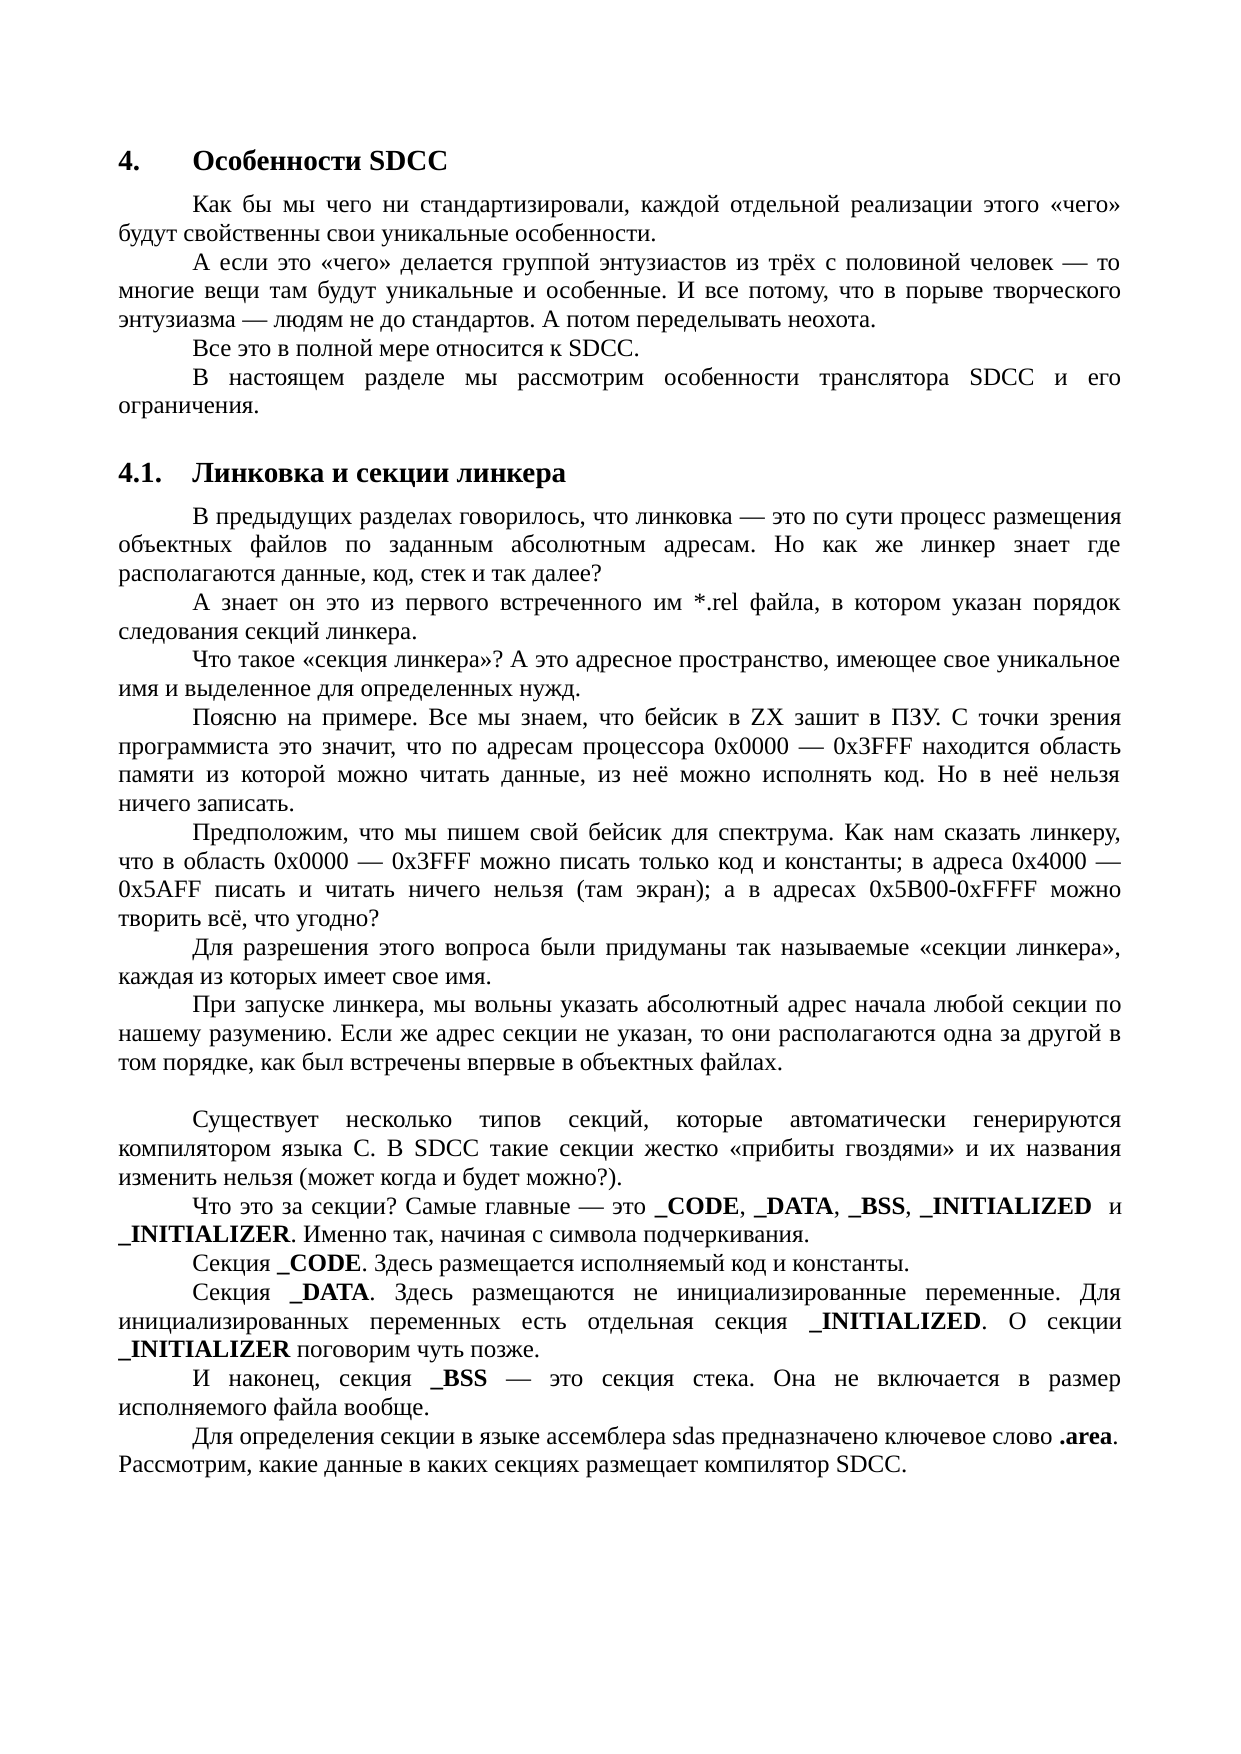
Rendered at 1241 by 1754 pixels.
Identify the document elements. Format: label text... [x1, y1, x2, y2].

subtitle Особенности SDCC [118, 143, 1122, 177]
text Рассмотрим, какие данные в каких секциях размещает компилятор SDCC. [118, 1449, 1122, 1478]
text Как бы мы чего ни стандартизировали, каждой отдельной реализации этого «чего» будут свойственны свои уникальные особенности. [118, 189, 1122, 247]
text Что это за секции? Самые главные — это _CODE, _DATA, _BSS, _INITIALIZED и _INITIALIZER. Именно так, начиная с символа подчеркивания. [118, 1191, 1122, 1248]
text Все это в полной мере относится к SDCC. [118, 333, 1122, 362]
text И наконец, секция _BSS — это секция стека. Она не включается в размер исполняемого файла вообще. [118, 1363, 1122, 1421]
text А знает он это из первого встреченного им *.rel файла, в котором указан порядок следования секций линкера. [118, 587, 1122, 644]
text Существует несколько типов секций, которые автоматически генерируются компилятором языка C. В SDCC такие секции жестко «прибиты гвоздями» и их названия изменить нельзя (может когда и будет можно?). [118, 1104, 1122, 1191]
text Для разрешения этого вопроса были придуманы так называемые «секции линкера», каждая из которых имеет свое имя. [118, 932, 1122, 989]
text В предыдущих разделах говорилось, что линковка — это по сути процесс размещения объектных файлов по заданным абсолютным адресам. Но как же линкер знает где располагаются данные, код, стек и так далее? [118, 501, 1122, 587]
text Секция _DATA. Здесь размещаются не инициализированные переменные. Для инициализированных переменных есть отдельная секция _INITIALIZED. О секции _INITIALIZER поговорим чуть позже. [118, 1277, 1122, 1363]
text Поясню на примере. Все мы знаем, что бейсик в ZX зашит в ПЗУ. С точки зрения программиста это значит, что по адресам процессора 0x0000 — 0x3FFF находится область памяти из которой можно читать данные, из неё можно исполнять код. Но в неё нельзя ничего записать. [118, 702, 1122, 817]
text При запуске линкера, мы вольны указать абсолютный адрес начала любой секции по нашему разумению. Если же адрес секции не указан, то они располагаются одна за другой в том порядке, как был встречены впервые в объектных файлах. [118, 989, 1122, 1076]
text Предположим, что мы пишем свой бейсик для спектрума. Как нам сказать линкеру, что в область 0x0000 — 0x3FFF можно писать только код и константы; в адреса 0x4000 — 0x5AFF писать и читать ничего нельзя (там экран); а в адресах 0x5B00-0xFFFF можно творить всё, что угодно? [118, 817, 1122, 932]
text Секция _CODE. Здесь размещается исполняемый код и константы. [118, 1248, 1122, 1277]
text Что такое «секция линкера»? А это адресное пространство, имеющее свое уникальное имя и выделенное для определенных нужд. [118, 644, 1122, 702]
text А если это «чего» делается группой энтузиастов из трёх с половиной человек — то многие вещи там будут уникальные и особенные. И все потому, что в порыве творческого энтузиазма — людям не до стандартов. А потом переделывать неохота. [118, 247, 1122, 333]
subtitle Линковка и секции линкера [118, 455, 1122, 488]
text Для определения секции в языке ассемблера sdas предназначено ключевое слово .area. [118, 1421, 1122, 1449]
text В настоящем разделе мы рассмотрим особенности транслятора SDCC и его ограничения. [118, 362, 1122, 419]
